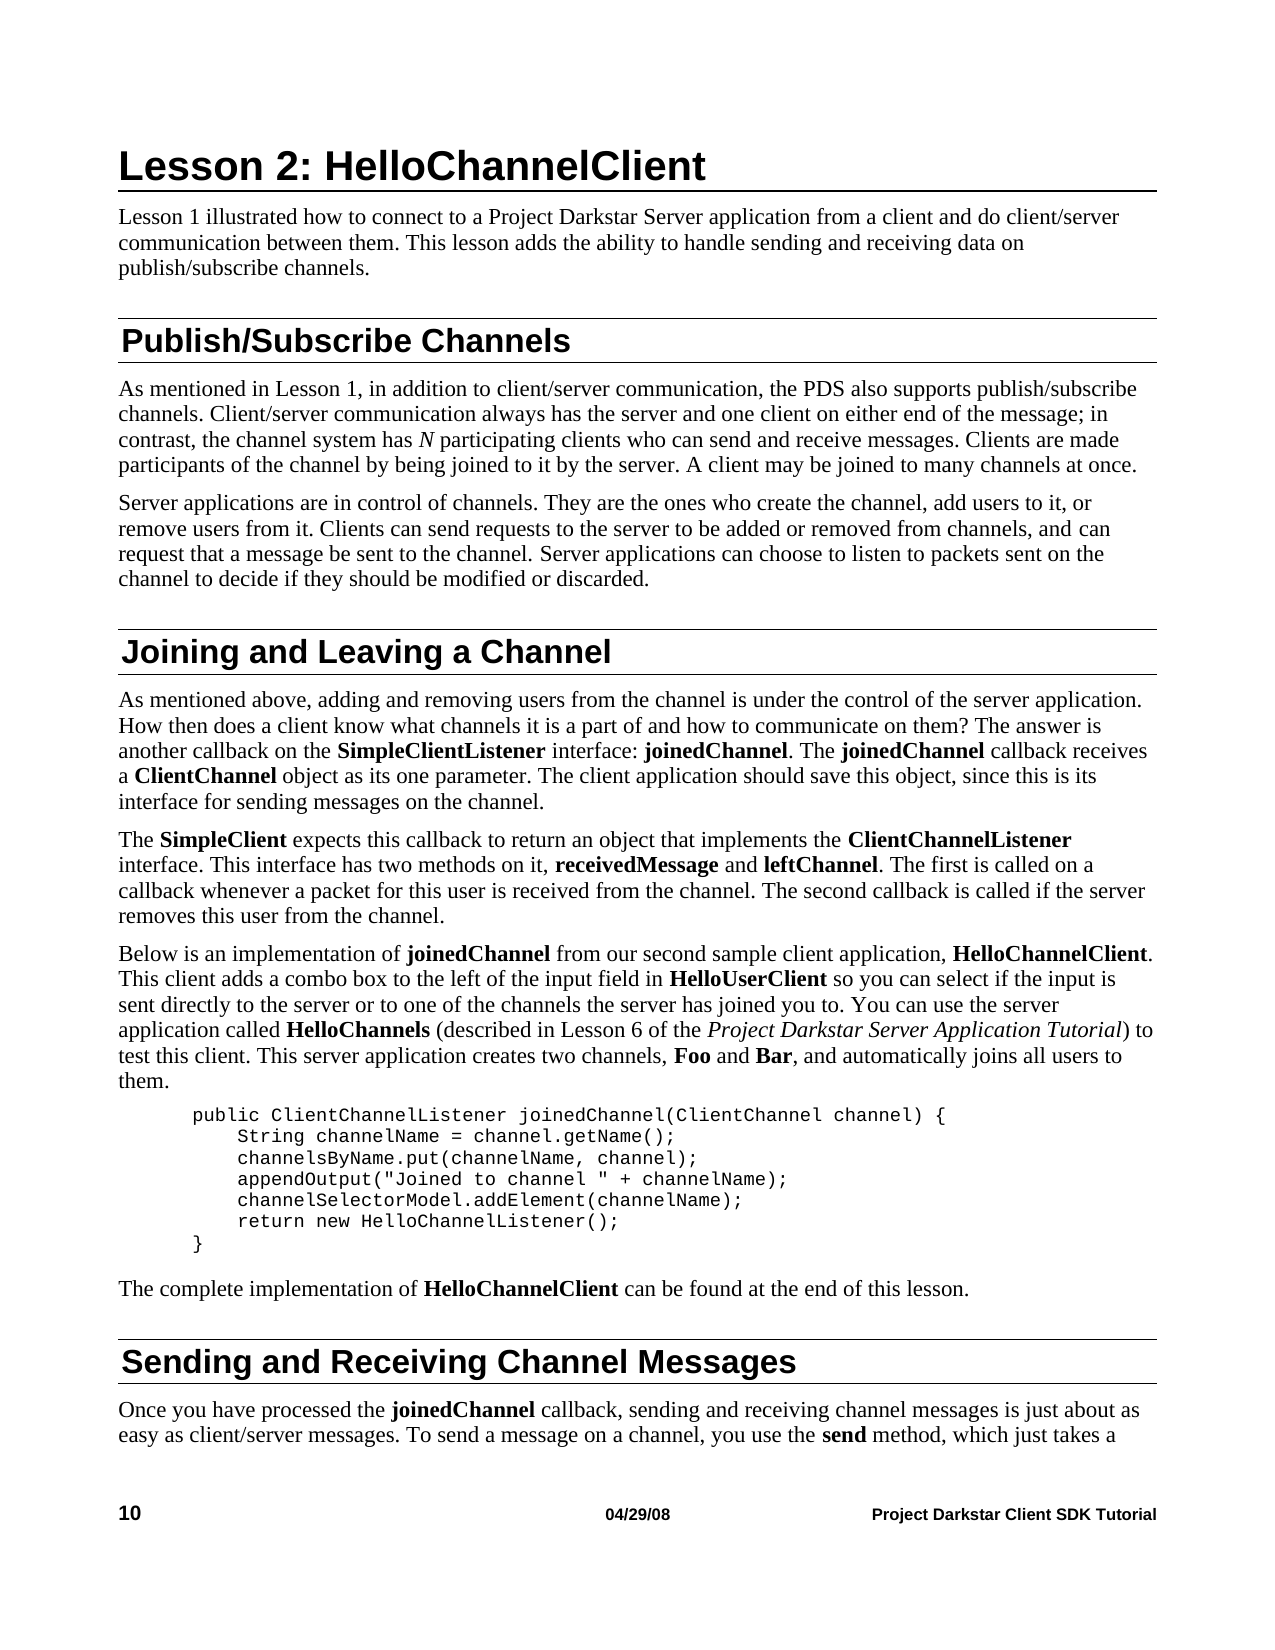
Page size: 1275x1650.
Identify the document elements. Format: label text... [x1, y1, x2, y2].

subtitle Joining and Leaving a Channel [118, 630, 1157, 674]
text As mentioned above, adding and removing users from the channel is under the control of the server application. How then does a client know what channels it is a part of and how to communicate on them? The answer is another callback on the SimpleClientListener interface: joinedChannel. The joinedChannel callback receives a ClientChannel object as its one parameter. The client application should save this object, since this is its interface for sending messages on the channel. [118, 687, 1157, 814]
text String channelName = channel.getName(); [192, 1127, 1098, 1148]
text channelsByName.put(channelName, channel); [192, 1148, 1098, 1170]
text channelSelectorModel.addElement(channelName); [192, 1191, 1098, 1212]
text The complete implementation of HelloChannelClient can be found at the end of this lesson. [118, 1276, 1157, 1301]
text Lesson 1 illustrated how to connect to a Project Darkstar Server application from a client and do client/server communication between them. This lesson adds the ability to handle sending and receiving data on publish/subscribe channels. [118, 204, 1157, 281]
text return new HelloChannelListener(); [192, 1212, 1098, 1233]
subtitle Publish/Subscribe Channels [118, 319, 1157, 362]
text The SimpleClient expects this callback to return an object that implements the ClientChannelListener interface. This interface has two methods on it, receivedMessage and leftChannel. The first is called on a callback whenever a packet for this user is received from the channel. The second callback is called if the server removes this user from the channel. [118, 827, 1157, 928]
text Server applications are in control of channels. They are the ones who create the channel, add users to it, or remove users from it. Clients can send requests to the server to be added or removed from channels, and can request that a message be sent to the channel. Server applications can choose to listen to packets sent on the channel to decide if they should be modified or discarded. [118, 490, 1157, 592]
text As mentioned in Lesson 1, in addition to client/server communication, the PDS also supports publish/subscribe channels. Client/server communication always has the server and one client on either end of the message; in contrast, the channel system has N participating clients who can send and receive messages. Clients are made participants of the channel by being joined to it by the server. A client may be joined to many channels at once. [118, 376, 1157, 478]
text appendOutput("Joined to channel " + channelName); [192, 1170, 1098, 1191]
text Below is an implementation of joinedChannel from our second sample client application, HelloChannelClient. This client adds a combo box to the left of the input field in HelloUserClient so you can select if the input is sent directly to the server or to one of the channels the server has joined you to. You can use the server application called HelloChannels (described in Lesson 6 of the Project Darkstar Server Application Tutorial) to test this client. This server application creates two channels, Foo and Bar, and automatically joins all users to them. [118, 941, 1157, 1093]
text public ClientChannelListener joinedChannel(ClientChannel channel) { [192, 1106, 1098, 1127]
text } [192, 1233, 1098, 1255]
subtitle Sending and Receiving Channel Messages [118, 1340, 1157, 1383]
text Once you have processed the joinedChannel callback, sending and receiving channel messages is just about as easy as client/server messages. To send a message on a channel, you use the send method, which just takes a [118, 1397, 1157, 1448]
